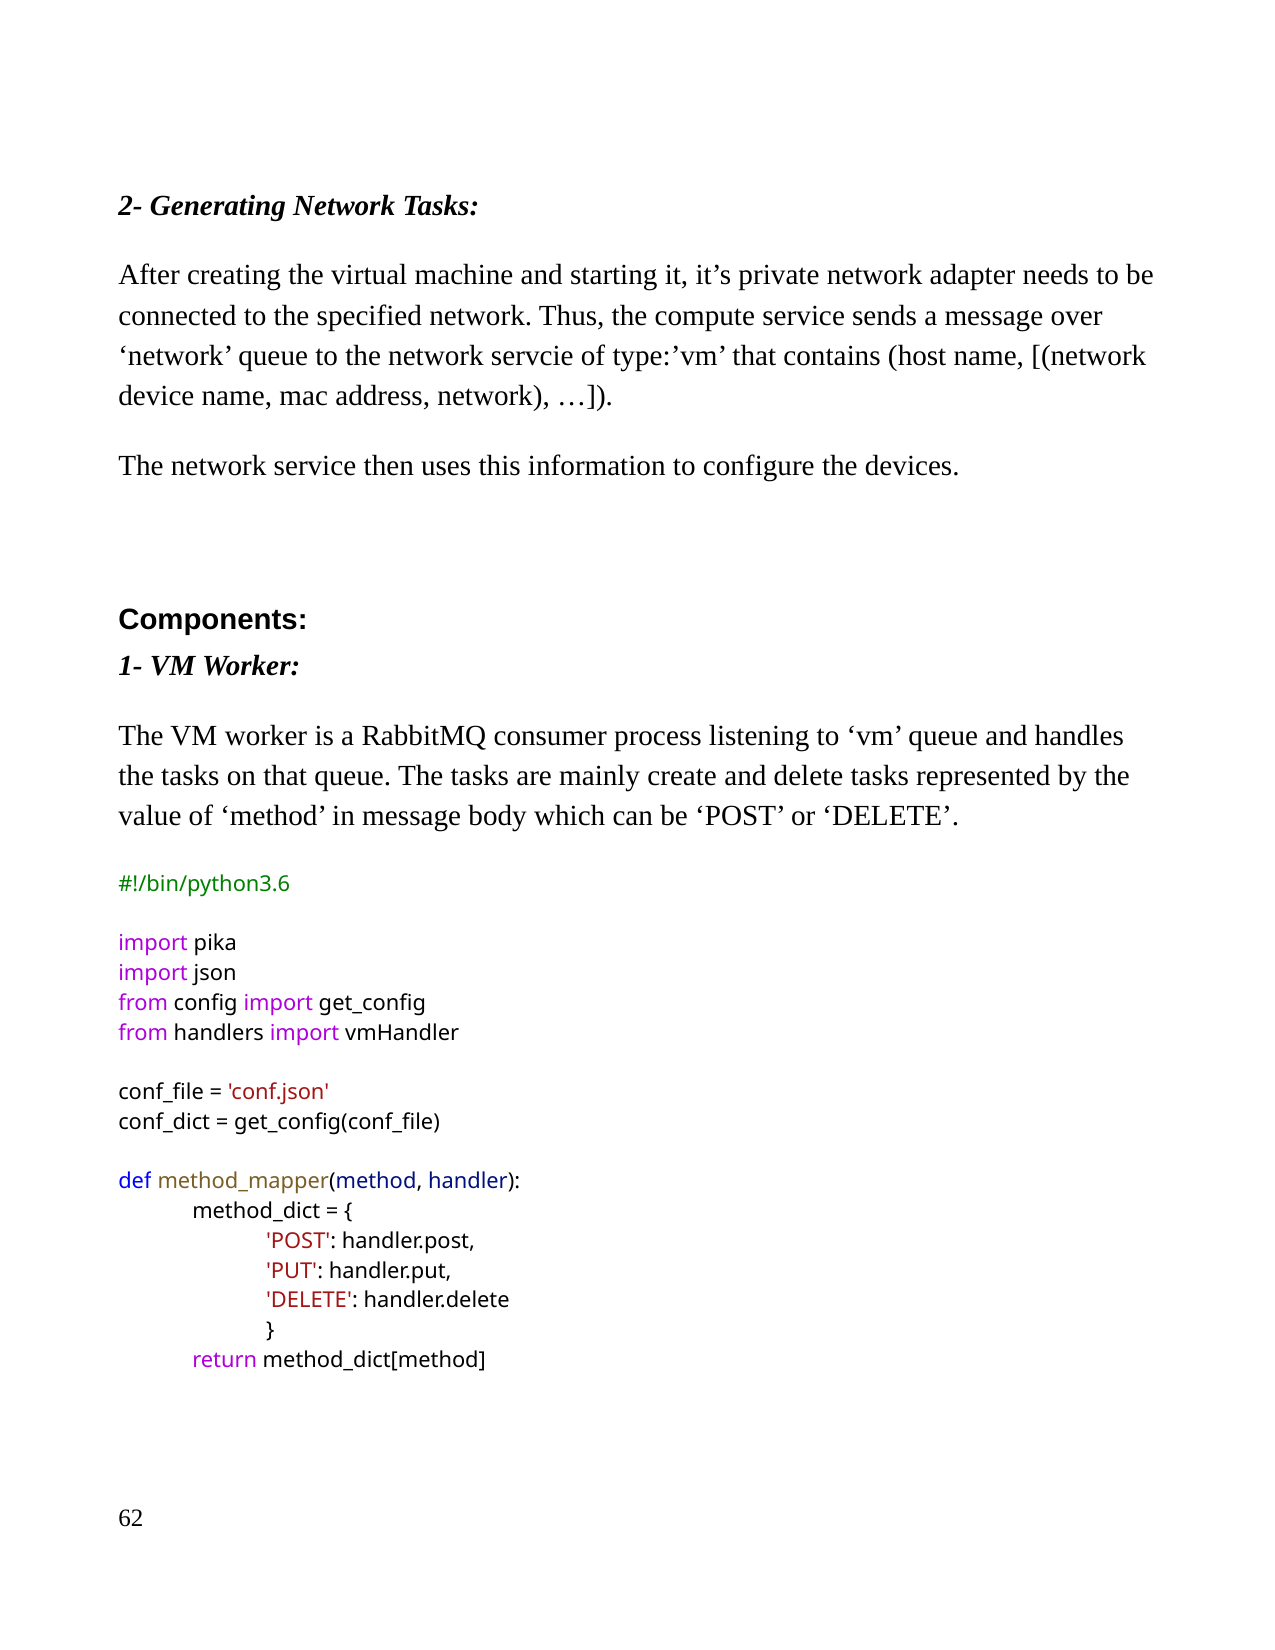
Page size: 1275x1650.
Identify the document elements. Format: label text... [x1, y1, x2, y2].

text 1- VM Worker: [118, 648, 1157, 682]
text [118, 1374, 1157, 1433]
text 'POST': handler.post, [118, 1225, 1157, 1254]
text import pika [118, 927, 1157, 957]
text method_dict = { [118, 1195, 1157, 1225]
text #!/bin/python3.6 [118, 868, 1157, 898]
text return method_dict[method] [118, 1344, 1157, 1374]
text 'PUT': handler.put, [118, 1254, 1157, 1284]
text 'DELETE': handler.delete [118, 1284, 1157, 1314]
text from config import get_config [118, 987, 1157, 1016]
text } [118, 1314, 1157, 1344]
text conf_dict = get_config(conf_file) [118, 1106, 1157, 1136]
text The network service then uses this information to configure the devices. [118, 448, 1157, 481]
subtitle Components: [118, 602, 1157, 636]
text After creating the virtual machine and starting it, it’s private network adapter needs to be connected to the specified network. Thus, the compute service sends a message over ‘network’ queue to the network servcie of type:’vm’ that contains (host name, [(network device name, mac address, network), …]). [118, 257, 1157, 412]
text The VM worker is a RabbitMQ consumer process listening to ‘vm’ queue and handles the tasks on that queue. The tasks are mainly create and delete tasks represented by the value of ‘method’ in message body which can be ‘POST’ or ‘DELETE’. [118, 718, 1157, 832]
text def method_mapper(method, handler): [118, 1165, 1157, 1195]
text import json [118, 957, 1157, 987]
text 2- Generating Network Tasks: [118, 188, 1157, 221]
text conf_file = 'conf.json' [118, 1076, 1157, 1106]
text from handlers import vmHandler [118, 1016, 1157, 1076]
